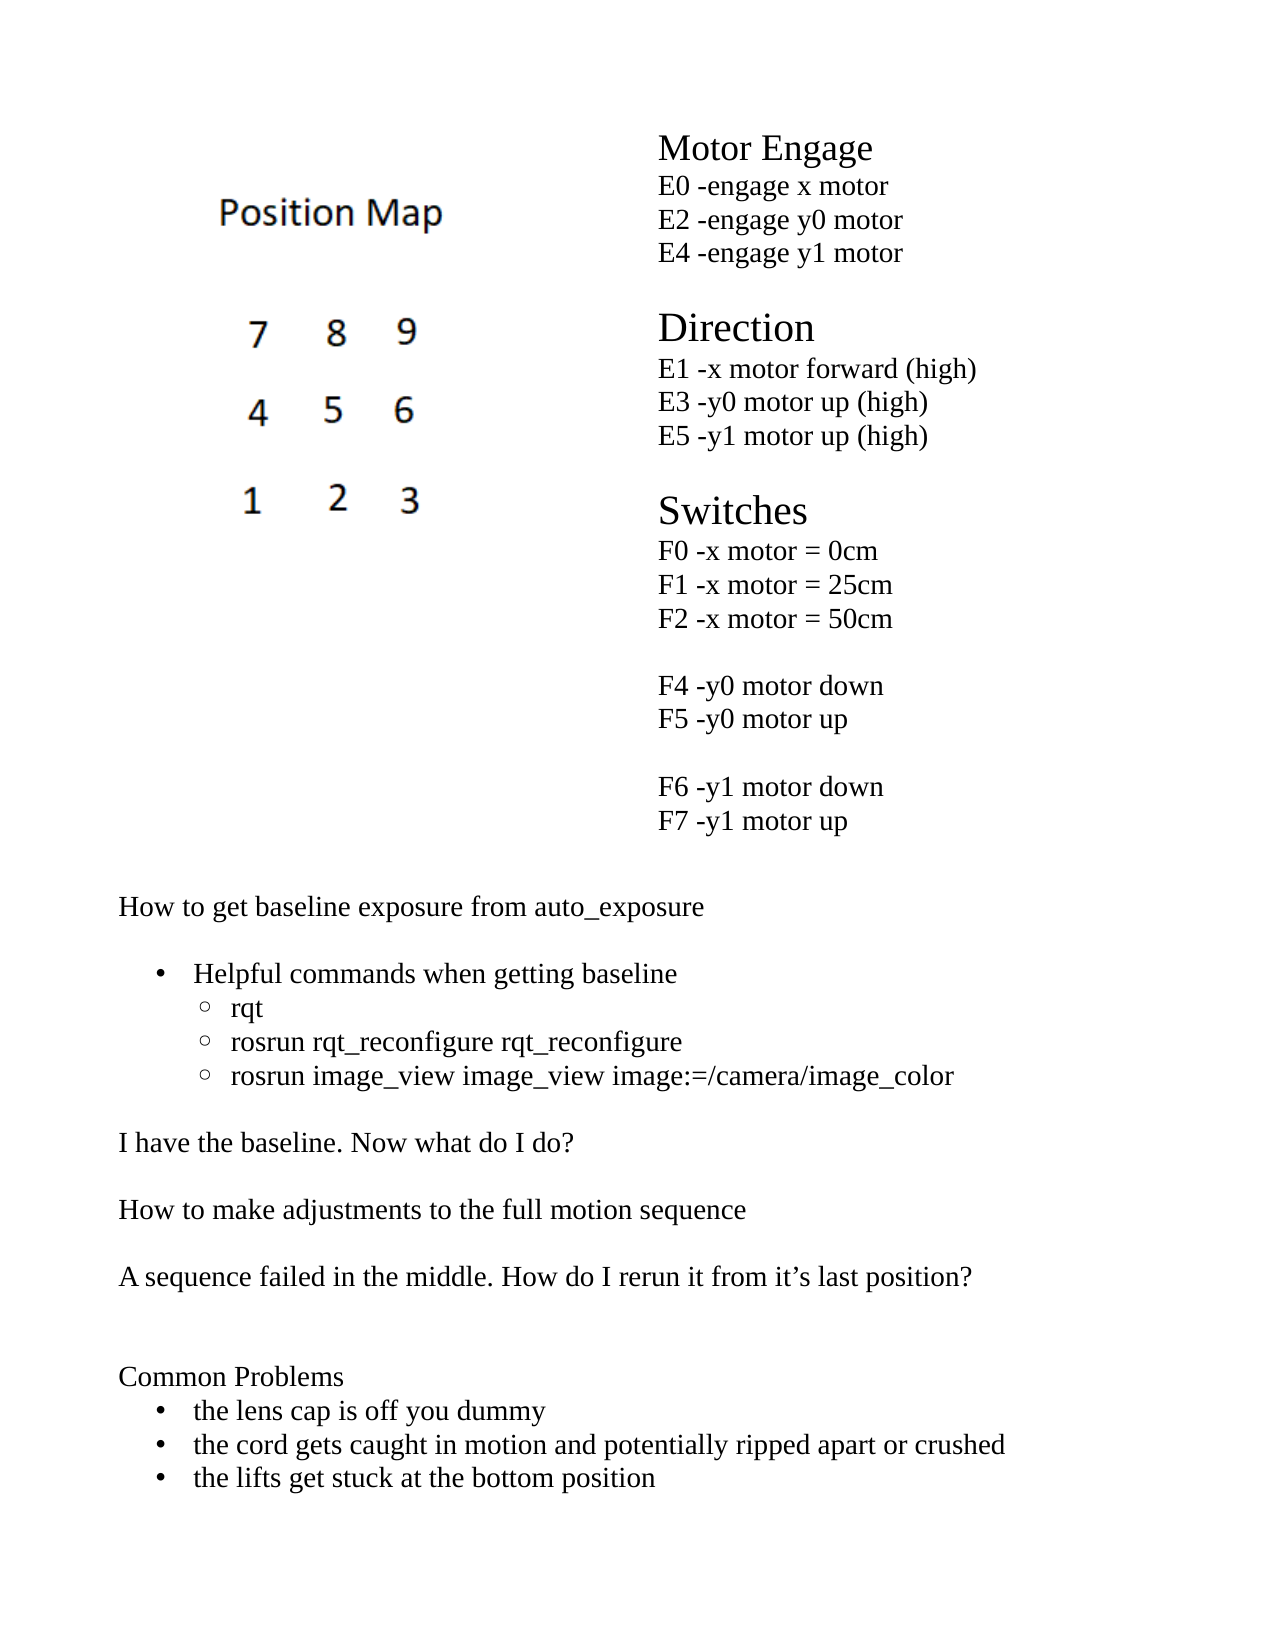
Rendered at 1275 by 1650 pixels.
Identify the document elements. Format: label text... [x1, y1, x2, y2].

list the lens cap is off you dummy [156, 1393, 1157, 1427]
list rqt [193, 990, 1157, 1024]
list Helpful commands when getting baseline [156, 957, 1157, 990]
list the cord gets caught in motion and potentially ripped apart or crushed [156, 1427, 1157, 1460]
list the lifts get stuck at the bottom position [156, 1460, 1157, 1494]
text How to make adjustments to the full motion sequence [118, 1192, 1157, 1225]
list rosrun rqt_reconfigure rqt_reconfigure [193, 1024, 1157, 1058]
text I have the baseline. Now what do I do? [118, 1125, 1157, 1158]
picture [118, 118, 586, 622]
list rosrun image_view image_view image:=/camera/image_color [193, 1058, 1157, 1091]
text How to get baseline exposure from auto_exposure [118, 889, 1157, 923]
text Common Problems [118, 1359, 1157, 1393]
text A sequence failed in the middle. How do I rerun it from it’s last position? [118, 1259, 1157, 1292]
